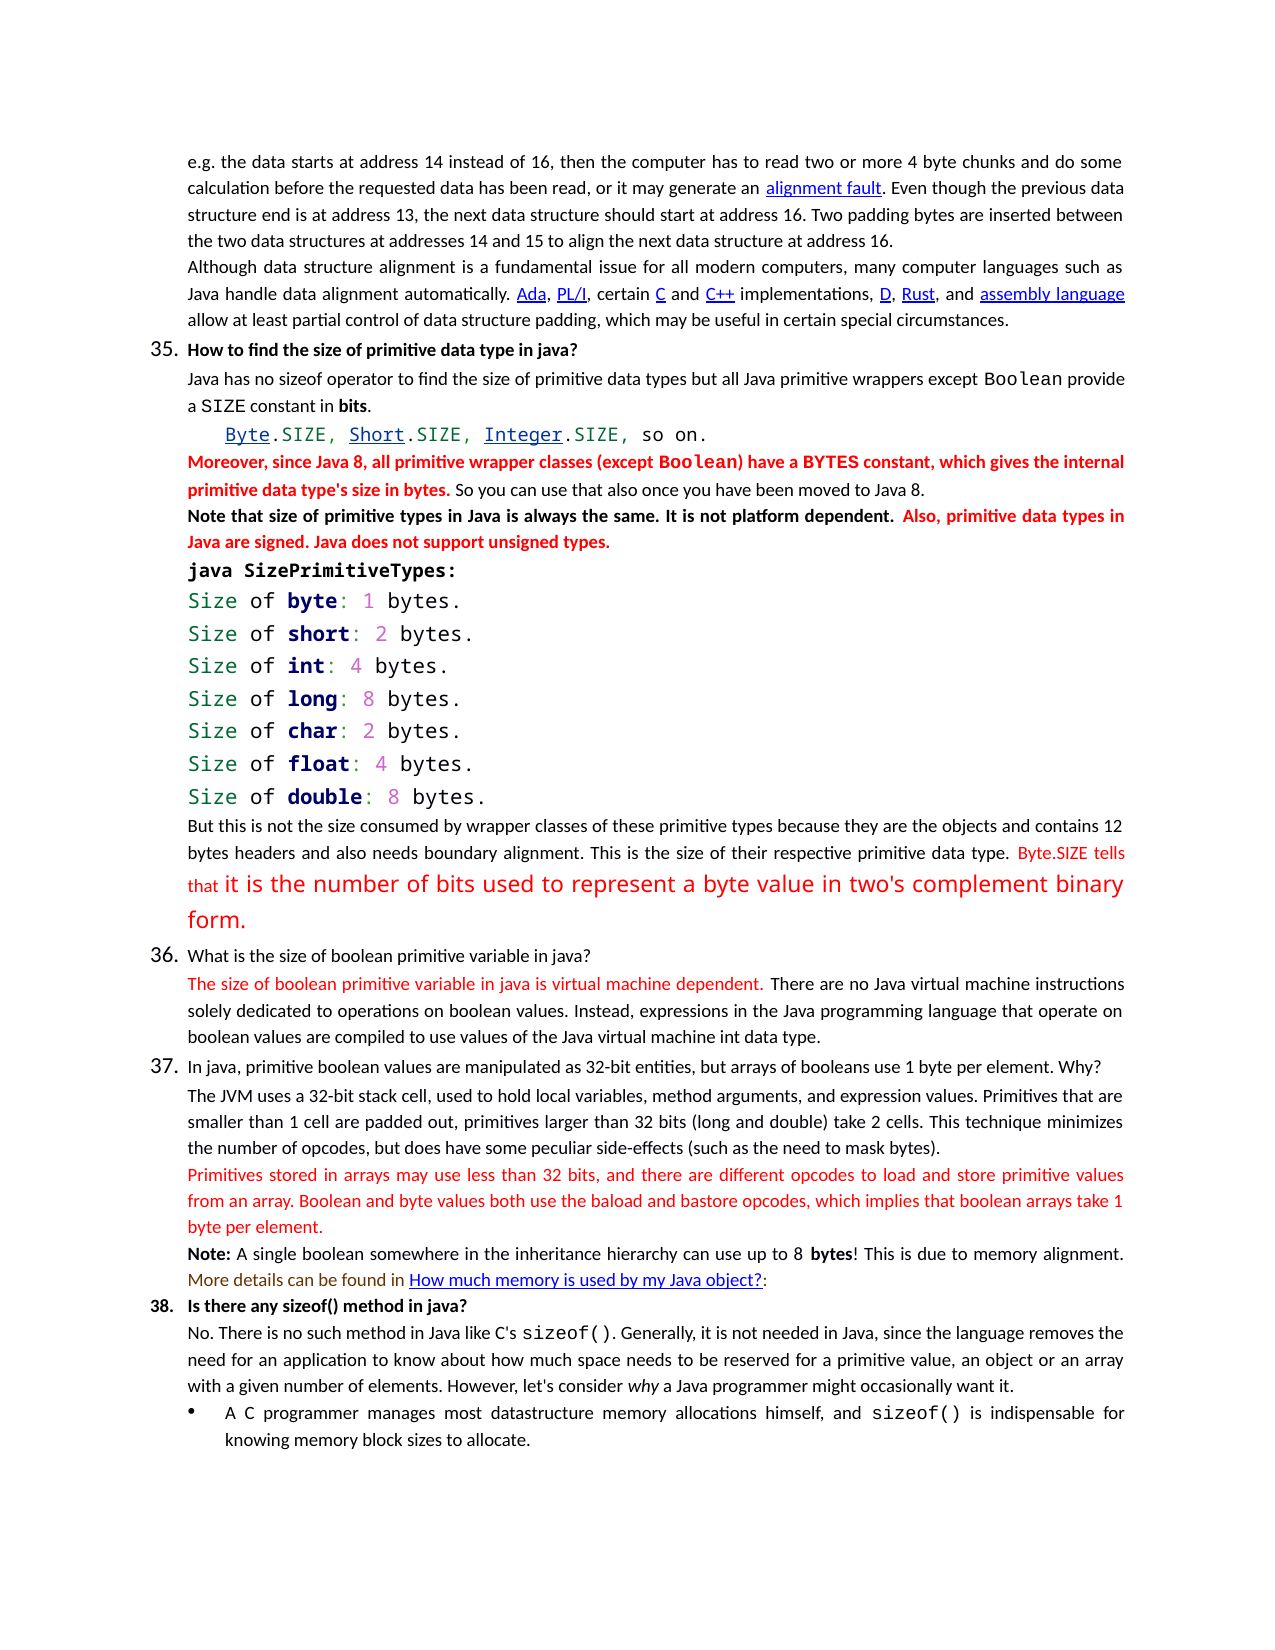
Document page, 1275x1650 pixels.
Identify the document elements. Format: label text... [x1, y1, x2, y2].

list Size of long: 8 bytes. [150, 684, 1125, 712]
list Note: A single boolean somewhere in the inheritance hierarchy can use up to 8 bytes! This is due to memory alignment. More details can be found in How much memory is used by my Java object?: [150, 1242, 1125, 1291]
list Size of byte: 1 bytes. [150, 586, 1125, 615]
list Size of float: 4 bytes. [150, 749, 1125, 778]
list java SizePrimitiveTypes: [150, 557, 1125, 582]
list e.g. the data starts at address 14 instead of 16, then the computer has to read two or more 4 byte chunks and do some calculation before the requested data has been read, or it may generate an alignment fault. Even though the previous data structure end is at address 13, the next data structure should start at address 16. Two padding bytes are inserted between the two data structures at addresses 14 and 15 to align the next data structure at address 16. [150, 150, 1125, 252]
list Moreover, since Java 8, all primitive wrapper classes (except Boolean) have a BYTES constant, which gives the internal primitive data type's size in bytes. So you can use that also once you have been moved to Java 8. [150, 451, 1125, 501]
list In java, primitive boolean values are manipulated as 32-bit entities, but arrays of booleans use 1 byte per element. Why? [150, 1052, 1125, 1079]
list A C programmer manages most datastructure memory allocations himself, and sizeof() is indispensable for knowing memory block sizes to allocate. [187, 1401, 1125, 1451]
list Primitives stored in arrays may use less than 32 bits, and there are different opcodes to load and store primitive values from an array. Boolean and byte values both use the baload and bastore opcodes, which implies that boolean arrays take 1 byte per element. [150, 1163, 1125, 1238]
list Byte.SIZE, Short.SIZE, Integer.SIZE, so on. [187, 421, 1125, 447]
list Note that size of primitive types in Java is always the same. It is not platform dependent. Also, primitive data types in Java are signed. Java does not support unsigned types. [150, 504, 1125, 553]
list Is there any sizeof() method in java? [150, 1294, 1125, 1317]
list Size of int: 4 bytes. [150, 651, 1125, 680]
list The size of boolean primitive variable in java is virtual machine dependent. There are no Java virtual machine instructions solely dedicated to operations on boolean values. Instead, expressions in the Java programming language that operate on boolean values are compiled to use values of the Java virtual machine int data type. [150, 972, 1125, 1048]
list Size of short: 2 bytes. [150, 619, 1125, 647]
list How to find the size of primitive data type in java? [150, 334, 1125, 362]
list No. There is no such method in Java like C's sizeof(). Generally, it is not needed in Java, since the language removes the need for an application to know about how much space needs to be reserved for a primitive value, an object or an array with a given number of elements. However, let's consider why a Java programmer might occasionally want it. [150, 1321, 1125, 1397]
list But this is not the size consumed by wrapper classes of these primitive types because they are the objects and contains 12 bytes headers and also needs boundary alignment. This is the size of their respective primitive data type. Byte.SIZE tells that it is the number of bits used to represent a byte value in two's complement binary form. [150, 814, 1125, 936]
list The JVM uses a 32-bit stack cell, used to hold local variables, method arguments, and expression values. Primitives that are smaller than 1 cell are padded out, primitives larger than 32 bits (long and double) take 2 cells. This technique minimizes the number of opcodes, but does have some peculiar side-effects (such as the need to mask bytes). [150, 1084, 1125, 1159]
list Java has no sizeof operator to find the size of primitive data types but all Java primitive wrappers except Boolean provide a SIZE constant in bits. [150, 367, 1125, 418]
list Size of double: 8 bytes. [150, 782, 1125, 810]
list Although data structure alignment is a fundamental issue for all modern computers, many computer languages such as Java handle data alignment automatically. Ada, PL/I, certain C and C++ implementations, D, Rust, and assembly language allow at least partial control of data structure padding, which may be useful in certain special circumstances. [150, 255, 1125, 331]
list What is the size of boolean primitive variable in java? [150, 940, 1125, 968]
list Size of char: 2 bytes. [150, 717, 1125, 745]
